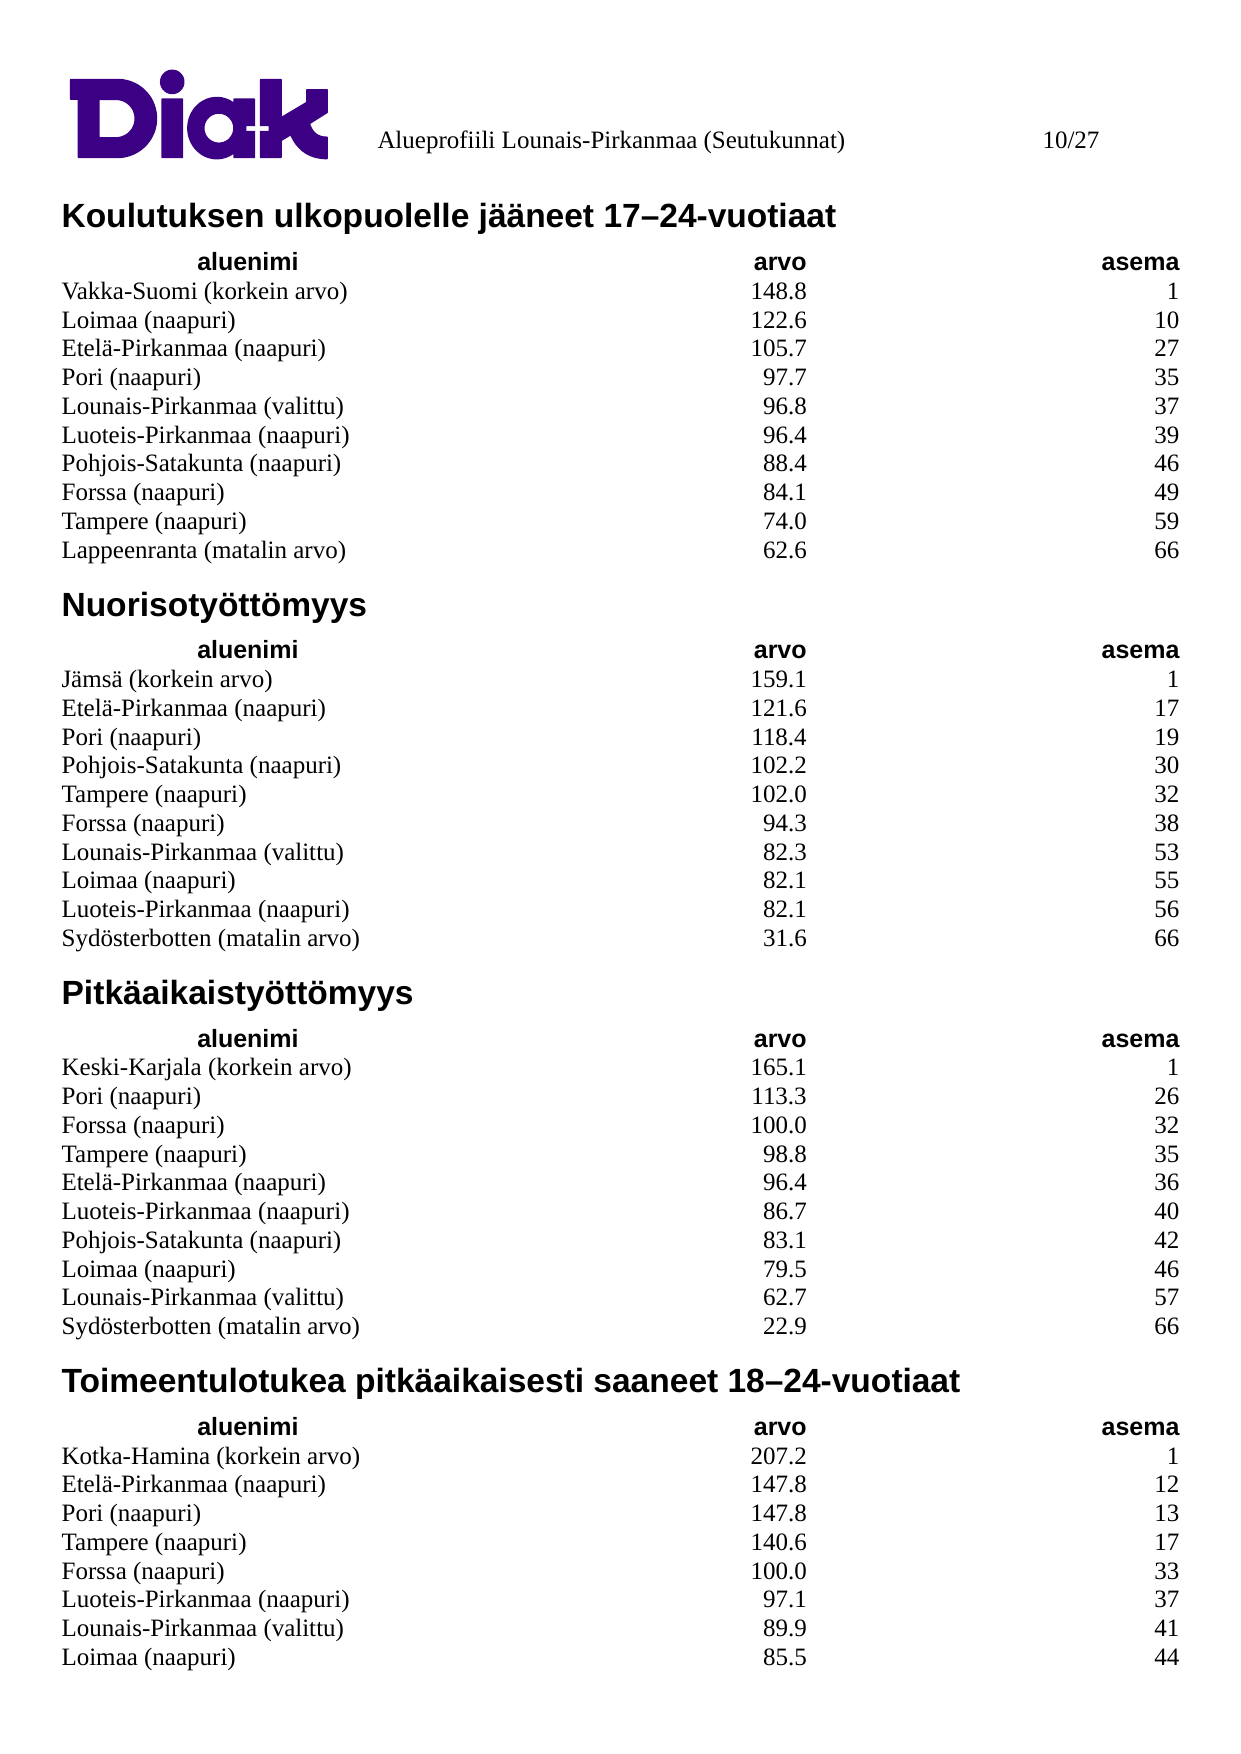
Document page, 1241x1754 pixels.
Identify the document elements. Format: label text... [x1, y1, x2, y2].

table_header arvo [434, 1024, 806, 1052]
table_cell Jämsä (korkein arvo) [61, 664, 434, 693]
table_cell 66 [806, 535, 1179, 563]
table_cell 82.1 [434, 866, 806, 894]
table_header arvo [434, 1412, 806, 1441]
table_cell 32 [806, 1110, 1179, 1139]
table_cell Etelä-Pirkanmaa (naapuri) [61, 693, 434, 722]
table_cell 49 [806, 477, 1179, 506]
table_cell Etelä-Pirkanmaa (naapuri) [61, 334, 434, 362]
table_cell Sydösterbotten (matalin arvo) [61, 923, 434, 952]
table_cell 12 [806, 1470, 1179, 1498]
table_cell 42 [806, 1225, 1179, 1254]
table_cell 1 [806, 664, 1179, 693]
table_cell Lounais-Pirkanmaa (valittu) [61, 1613, 434, 1642]
subtitle Koulutuksen ulkopuolelle jääneet 17–24-vuotiaat [61, 196, 1179, 235]
table_header aluenimi [61, 247, 434, 276]
table_cell Luoteis-Pirkanmaa (naapuri) [61, 1585, 434, 1613]
table_cell Forssa (naapuri) [61, 808, 434, 837]
table_cell 62.6 [434, 535, 806, 563]
table_cell Forssa (naapuri) [61, 1110, 434, 1139]
table_cell Tampere (naapuri) [61, 1527, 434, 1556]
table_cell 19 [806, 722, 1179, 751]
table_cell 57 [806, 1283, 1179, 1311]
table_cell Luoteis-Pirkanmaa (naapuri) [61, 420, 434, 448]
table_cell 105.7 [434, 334, 806, 362]
table_cell 56 [806, 894, 1179, 923]
table_cell Etelä-Pirkanmaa (naapuri) [61, 1168, 434, 1196]
table_cell 38 [806, 808, 1179, 837]
table_cell 66 [806, 1311, 1179, 1340]
table_cell 40 [806, 1196, 1179, 1225]
table_cell Vakka-Suomi (korkein arvo) [61, 276, 434, 305]
table_cell Lounais-Pirkanmaa (valittu) [61, 1283, 434, 1311]
table_cell 37 [806, 391, 1179, 420]
table_cell Kotka-Hamina (korkein arvo) [61, 1441, 434, 1469]
table_cell Tampere (naapuri) [61, 779, 434, 808]
table_cell Sydösterbotten (matalin arvo) [61, 1311, 434, 1340]
table_cell Forssa (naapuri) [61, 1556, 434, 1584]
table_cell Luoteis-Pirkanmaa (naapuri) [61, 1196, 434, 1225]
table_cell Pori (naapuri) [61, 1081, 434, 1110]
table_cell 82.3 [434, 837, 806, 866]
table_cell 96.4 [434, 1168, 806, 1196]
table_cell 100.0 [434, 1556, 806, 1584]
table_cell Loimaa (naapuri) [61, 866, 434, 894]
table_header aluenimi [61, 1024, 434, 1052]
table_cell Lounais-Pirkanmaa (valittu) [61, 391, 434, 420]
subtitle Nuorisotyöttömyys [61, 584, 1179, 623]
table_cell 13 [806, 1498, 1179, 1527]
table_cell Loimaa (naapuri) [61, 1254, 434, 1282]
table_cell 55 [806, 866, 1179, 894]
table_cell Lounais-Pirkanmaa (valittu) [61, 837, 434, 866]
table_cell 159.1 [434, 664, 806, 693]
table_header asema [806, 1024, 1179, 1052]
table_header asema [806, 636, 1179, 664]
table_cell 82.1 [434, 894, 806, 923]
table_cell 97.7 [434, 362, 806, 391]
table_cell 96.4 [434, 420, 806, 448]
table_cell Pohjois-Satakunta (naapuri) [61, 449, 434, 477]
subtitle Toimeentulotukea pitkäaikaisesti saaneet 18–24-vuotiaat [61, 1361, 1179, 1399]
table_cell 100.0 [434, 1110, 806, 1139]
table_cell 27 [806, 334, 1179, 362]
table_cell 94.3 [434, 808, 806, 837]
table_cell 62.7 [434, 1283, 806, 1311]
table_cell Loimaa (naapuri) [61, 1642, 434, 1671]
table_cell 22.9 [434, 1311, 806, 1340]
table_cell 88.4 [434, 449, 806, 477]
table_header arvo [434, 247, 806, 276]
table_header asema [806, 247, 1179, 276]
table_cell 39 [806, 420, 1179, 448]
table_cell 33 [806, 1556, 1179, 1584]
table_cell Tampere (naapuri) [61, 506, 434, 535]
table_cell 44 [806, 1642, 1179, 1671]
table_cell Pori (naapuri) [61, 362, 434, 391]
table_cell Keski-Karjala (korkein arvo) [61, 1053, 434, 1081]
table_cell 147.8 [434, 1498, 806, 1527]
table_cell 102.0 [434, 779, 806, 808]
table_header arvo [434, 636, 806, 664]
table_cell 35 [806, 362, 1179, 391]
table_cell 83.1 [434, 1225, 806, 1254]
table_cell 46 [806, 1254, 1179, 1282]
table_cell 118.4 [434, 722, 806, 751]
table_cell 102.2 [434, 751, 806, 779]
table_cell 98.8 [434, 1139, 806, 1167]
table_cell 113.3 [434, 1081, 806, 1110]
table_cell 53 [806, 837, 1179, 866]
table_cell Tampere (naapuri) [61, 1139, 434, 1167]
table_cell 147.8 [434, 1470, 806, 1498]
table_cell 1 [806, 276, 1179, 305]
table_cell Loimaa (naapuri) [61, 305, 434, 333]
table_cell 37 [806, 1585, 1179, 1613]
table_header asema [806, 1412, 1179, 1441]
table_cell 35 [806, 1139, 1179, 1167]
table_cell 10 [806, 305, 1179, 333]
table_cell Pori (naapuri) [61, 722, 434, 751]
table_cell 148.8 [434, 276, 806, 305]
table_cell 41 [806, 1613, 1179, 1642]
table_cell 59 [806, 506, 1179, 535]
table_cell 85.5 [434, 1642, 806, 1671]
table_cell 36 [806, 1168, 1179, 1196]
table_cell 86.7 [434, 1196, 806, 1225]
table_cell Etelä-Pirkanmaa (naapuri) [61, 1470, 434, 1498]
table_cell 96.8 [434, 391, 806, 420]
table_cell 89.9 [434, 1613, 806, 1642]
table_cell 17 [806, 693, 1179, 722]
table_header aluenimi [61, 1412, 434, 1441]
table_cell 1 [806, 1053, 1179, 1081]
table_cell 17 [806, 1527, 1179, 1556]
table_cell 165.1 [434, 1053, 806, 1081]
table_cell 32 [806, 779, 1179, 808]
table_cell 74.0 [434, 506, 806, 535]
table_cell 121.6 [434, 693, 806, 722]
table_cell 84.1 [434, 477, 806, 506]
table_cell Lappeenranta (matalin arvo) [61, 535, 434, 563]
table_cell Forssa (naapuri) [61, 477, 434, 506]
table_cell Pohjois-Satakunta (naapuri) [61, 1225, 434, 1254]
table_cell 79.5 [434, 1254, 806, 1282]
subtitle Pitkäaikaistyöttömyys [61, 973, 1179, 1011]
table_cell 1 [806, 1441, 1179, 1469]
table_cell 30 [806, 751, 1179, 779]
table_cell 46 [806, 449, 1179, 477]
table_cell 122.6 [434, 305, 806, 333]
table_header aluenimi [61, 636, 434, 664]
table_cell 140.6 [434, 1527, 806, 1556]
table_cell 207.2 [434, 1441, 806, 1469]
table_cell 66 [806, 923, 1179, 952]
table_cell 97.1 [434, 1585, 806, 1613]
table_cell 26 [806, 1081, 1179, 1110]
table_cell Luoteis-Pirkanmaa (naapuri) [61, 894, 434, 923]
table_cell Pori (naapuri) [61, 1498, 434, 1527]
table_cell 31.6 [434, 923, 806, 952]
table_cell Pohjois-Satakunta (naapuri) [61, 751, 434, 779]
